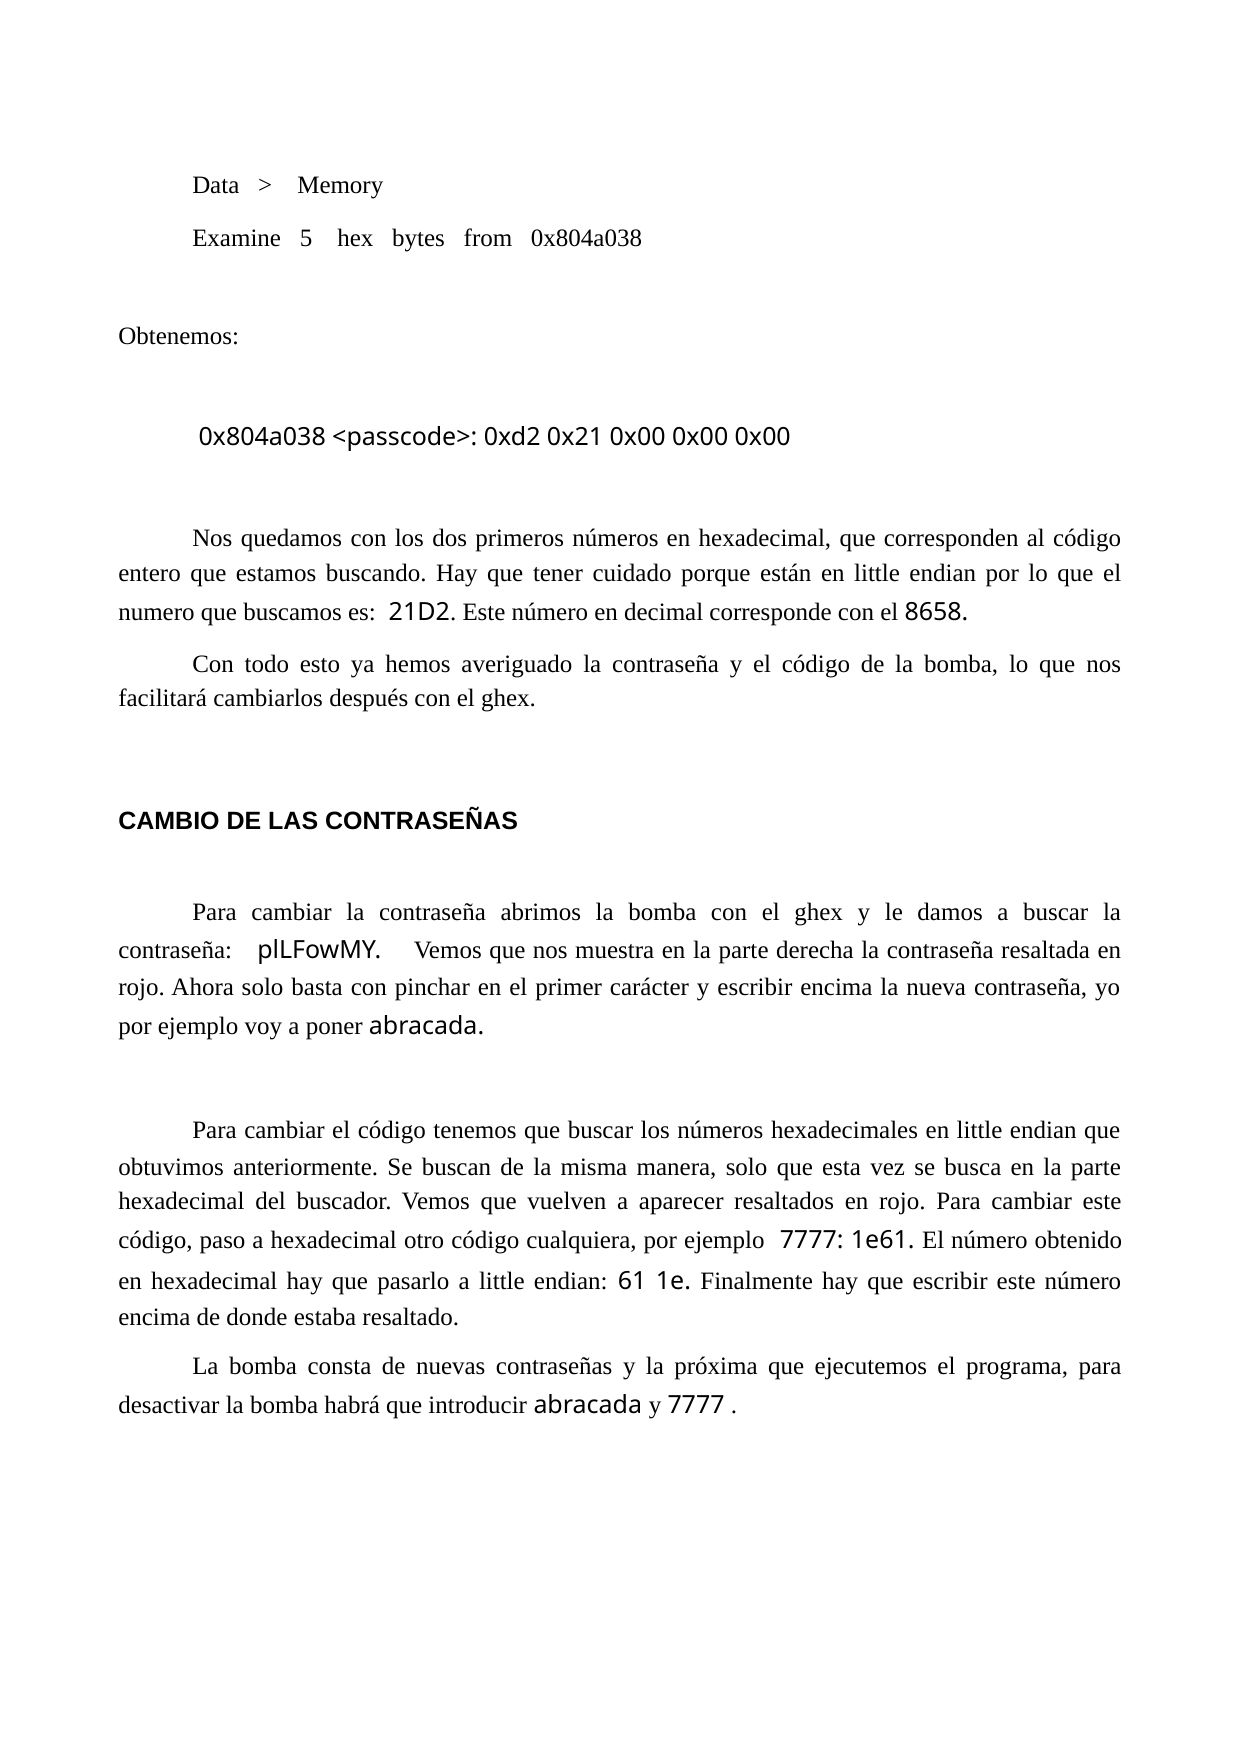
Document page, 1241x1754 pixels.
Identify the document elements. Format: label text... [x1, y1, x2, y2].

text Nos quedamos con los dos primeros números en hexadecimal, que corresponden al código entero que estamos buscando. Hay que tener cuidado porque están en little endian por lo que el numero que buscamos es: 21D2. Este número en decimal corresponde con el 8658. [118, 523, 1122, 627]
text La bomba consta de nuevas contraseñas y la próxima que ejecutemos el programa, para desactivar la bomba habrá que introducir abracada y 7777 . [118, 1351, 1122, 1421]
text Obtenemos: [118, 321, 1122, 349]
text Data > Memory [118, 167, 1122, 201]
text Examine 5 hex bytes from 0x804a038 [118, 223, 1122, 251]
text Para cambiar el código tenemos que buscar los números hexadecimales en little endian que obtuvimos anteriormente. Se buscan de la misma manera, solo que esta vez se busca en la parte hexadecimal del buscador. Vemos que vuelven a aparecer resaltados en rojo. Para cambiar este código, paso a hexadecimal otro código cualquiera, por ejemplo 7777: 1e61. El número obtenido en hexadecimal hay que pasarlo a little endian: 61 1e. Finalmente hay que escribir este número encima de donde estaba resaltado. [118, 1112, 1122, 1331]
text 0x804a038 <passcode>: 0xd2 0x21 0x00 0x00 0x00 [118, 419, 1122, 453]
text Con todo esto ya hemos averiguado la contraseña y el código de la bomba, lo que nos facilitará cambiarlos después con el ghex. [118, 649, 1122, 712]
subtitle CAMBIO DE LAS CONTRASEÑAS [118, 806, 1122, 835]
text Para cambiar la contraseña abrimos la bomba con el ghex y le damos a buscar la contraseña: plLFowMY. Vemos que nos muestra en la parte derecha la contraseña resaltada en rojo. Ahora solo basta con pinchar en el primer carácter y escribir encima la nueva contraseña, yo por ejemplo voy a poner abracada. [118, 897, 1122, 1042]
